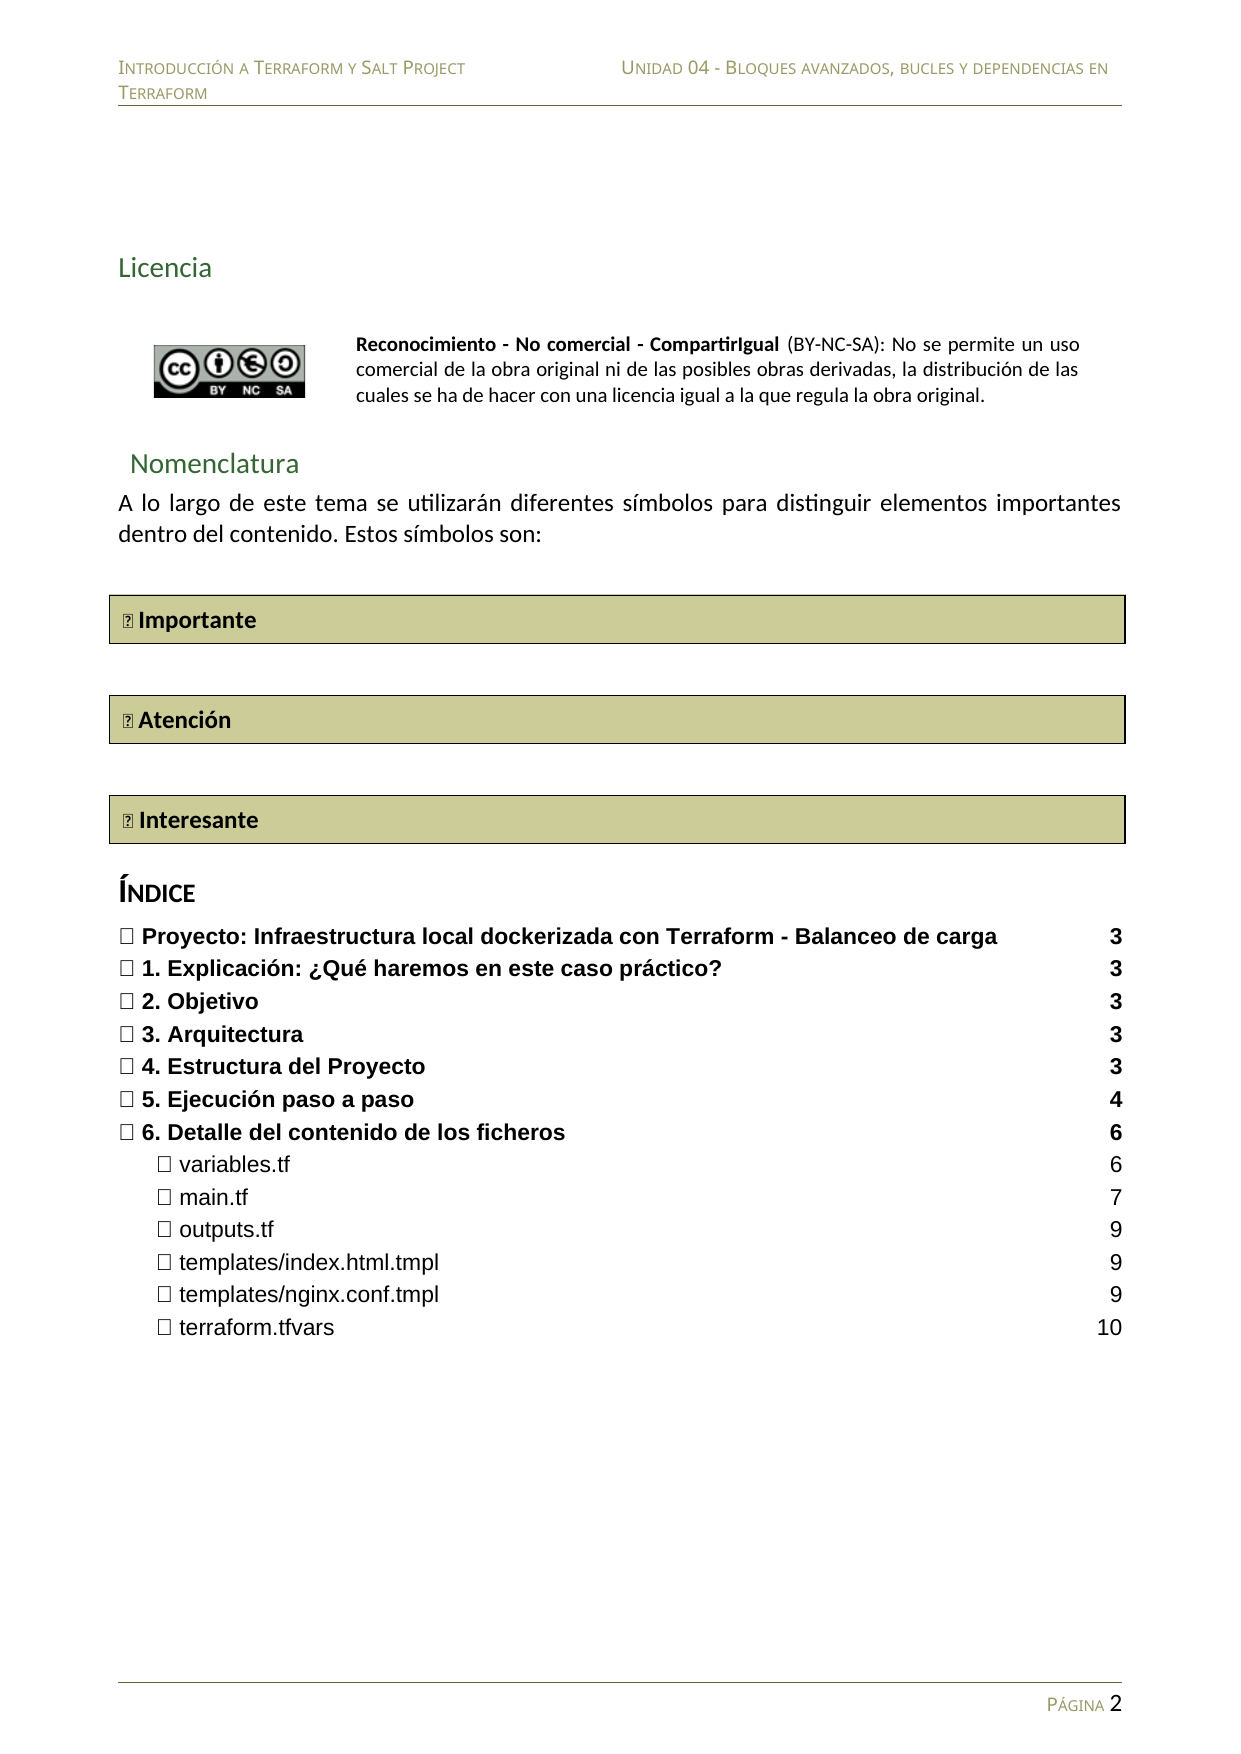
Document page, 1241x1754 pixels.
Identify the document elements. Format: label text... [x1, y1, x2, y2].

text 📖 Importante [110, 596, 1124, 643]
text ✅ 5. Ejecución paso a paso 4 [118, 1086, 1122, 1112]
picture [153, 345, 306, 398]
text ❕ Atención [110, 696, 1124, 743]
text 🔥 Proyecto: Infraestructura local dockerizada con Terraform - Balanceo de carga 3 [118, 923, 1122, 949]
text 📄 main.tf 7 [156, 1184, 1122, 1210]
text 📄 templates/nginx.conf.tmpl 9 [156, 1281, 1122, 1308]
text 📄 variables.tf 6 [156, 1151, 1122, 1177]
text A lo largo de este tema se utilizarán diferentes símbolos para distinguir elementos importantes dentro del contenido. Estos símbolos son: [118, 488, 1122, 549]
text 💡 3. Arquitectura 3 [118, 1021, 1122, 1047]
text 🎯 2. Objetivo 3 [118, 988, 1122, 1014]
text 📄 terraform.tfvars 10 [156, 1314, 1122, 1340]
text Reconocimiento - No comercial - CompartirIgual (BY-NC-SA): No se permite un uso comercial de la obra original ni de las posibles obras derivadas, la distribución de las cuales se ha de hacer con una licencia igual a la que regula la obra original. [159, 331, 1080, 407]
text 💬 Interesante [110, 796, 1124, 843]
text 📄 outputs.tf 9 [156, 1216, 1122, 1243]
text Índice [118, 869, 1122, 910]
text 📄 templates/index.html.tmpl 9 [156, 1249, 1122, 1275]
text Nomenclatura [118, 446, 1122, 481]
text 📄 6. Detalle del contenido de los ficheros 6 [118, 1118, 1122, 1145]
text Licencia [118, 249, 1122, 284]
text 🧱 4. Estructura del Proyecto 3 [118, 1053, 1122, 1079]
text 📘 1. Explicación: ¿Qué haremos en este caso práctico? 3 [118, 955, 1122, 982]
